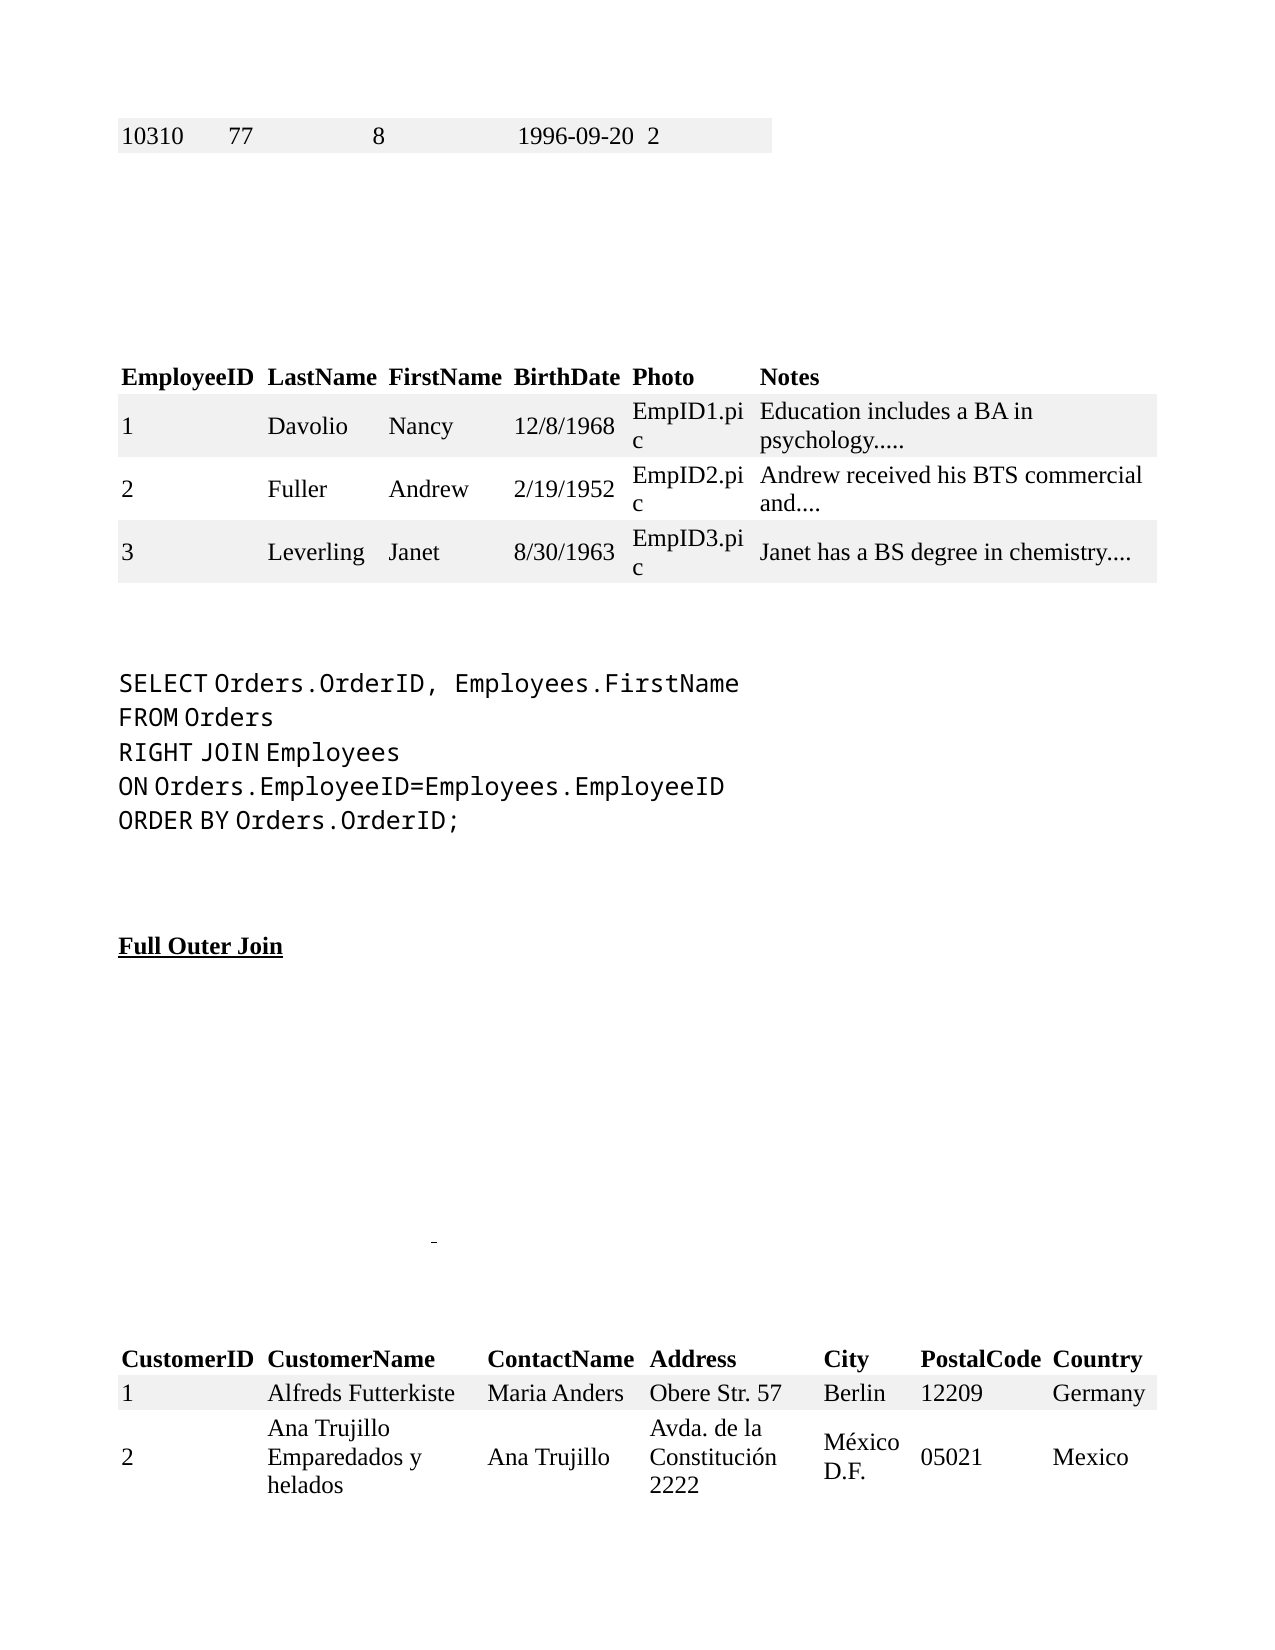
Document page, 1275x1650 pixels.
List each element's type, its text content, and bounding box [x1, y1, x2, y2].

table_header EmployeeID [118, 359, 264, 393]
table_cell 2/19/1952 [511, 457, 629, 520]
table_cell Andrew [385, 457, 511, 520]
table_header Notes [757, 359, 1157, 393]
table_cell Germany [1050, 1375, 1157, 1410]
table_cell Leverling [265, 520, 385, 583]
table_cell Janet has a BS degree in chemistry.... [757, 520, 1157, 583]
table_cell Alfreds Futterkiste [264, 1375, 484, 1410]
table_header CustomerID [118, 1341, 264, 1375]
table_cell 2 [118, 457, 264, 520]
table_cell Davolio [265, 394, 385, 457]
table_cell 2 [118, 1410, 264, 1502]
table_header City [820, 1341, 917, 1375]
table_cell 1996-09-20 [514, 118, 644, 153]
table_header BirthDate [511, 359, 629, 393]
table_cell 1 [118, 394, 264, 457]
table_cell México D.F. [820, 1410, 917, 1502]
table_header CustomerName [264, 1341, 484, 1375]
text Full Outer Join [118, 931, 1157, 960]
table_cell 10310 [118, 118, 225, 153]
table_header PostalCode [918, 1341, 1049, 1375]
table_cell 1 [118, 1375, 264, 1410]
table_cell 8/30/1963 [511, 520, 629, 583]
table_header LastName [265, 359, 385, 393]
table_cell Fuller [265, 457, 385, 520]
table_header FirstName [385, 359, 511, 393]
table_cell Maria Anders [484, 1375, 646, 1410]
table_header Address [646, 1341, 820, 1375]
table_cell Obere Str. 57 [646, 1375, 820, 1410]
table_header ContactName [484, 1341, 646, 1375]
table_cell 77 [225, 118, 369, 153]
table_cell Berlin [820, 1375, 917, 1410]
table_cell 8 [370, 118, 514, 153]
table_cell 05021 [918, 1410, 1049, 1502]
table_cell 3 [118, 520, 264, 583]
table_cell 12/8/1968 [511, 394, 629, 457]
table_cell Avda. de la Constitución 2222 [646, 1410, 820, 1502]
table_cell Ana Trujillo Emparedados y helados [264, 1410, 484, 1502]
table_cell Nancy [385, 394, 511, 457]
table_cell Andrew received his BTS commercial and.... [757, 457, 1157, 520]
table_cell 12209 [918, 1375, 1049, 1410]
table_cell EmpID2.pic [629, 457, 757, 520]
table_cell 2 [644, 118, 772, 153]
table_cell Ana Trujillo [484, 1410, 646, 1502]
table_cell EmpID3.pic [629, 520, 757, 583]
table_header Country [1050, 1341, 1157, 1375]
text SELECT Orders.OrderID, Employees.FirstName FROM Orders RIGHT JOIN Employees ON Orders.EmployeeID=Employees.EmployeeID ORDER BY Orders.OrderID; [118, 666, 1157, 836]
table_cell Mexico [1050, 1410, 1157, 1502]
table_cell Janet [385, 520, 511, 583]
table_cell EmpID1.pic [629, 394, 757, 457]
table_header Photo [629, 359, 757, 393]
table_cell Education includes a BA in psychology..... [757, 394, 1157, 457]
